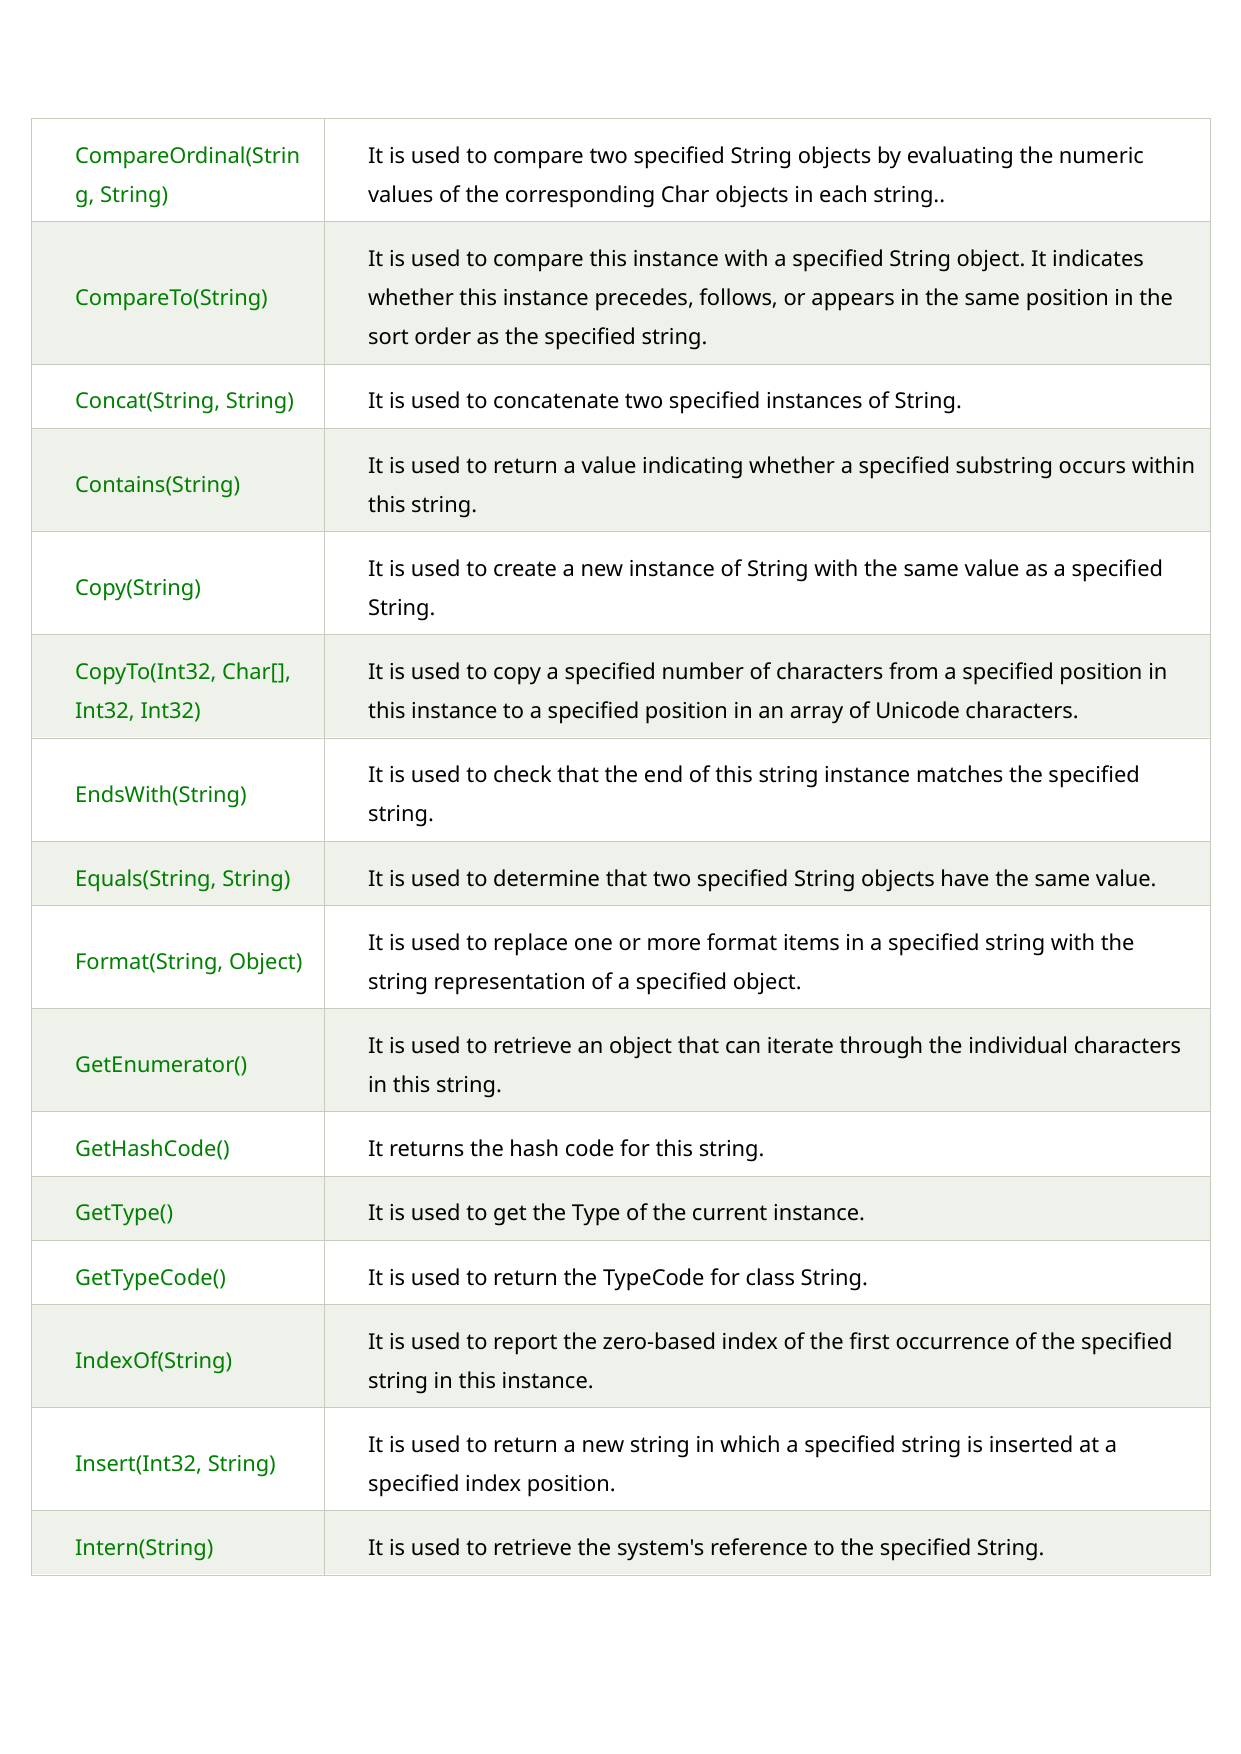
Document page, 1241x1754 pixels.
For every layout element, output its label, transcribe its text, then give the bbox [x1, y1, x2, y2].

table_cell It is used to return a new string in which a specified string is inserted at a specified index position. [325, 1408, 1210, 1510]
table_cell It is used to compare this instance with a specified String object. It indicates whether this instance precedes, follows, or appears in the same position in the sort order as the specified string. [325, 222, 1210, 364]
table_cell Copy(String) [32, 532, 324, 634]
table_cell Intern(String) [32, 1511, 324, 1574]
table_cell CompareTo(String) [32, 222, 324, 364]
table_cell Insert(Int32, String) [32, 1408, 324, 1510]
table_cell It is used to determine that two specified String objects have the same value. [325, 842, 1210, 905]
table_cell It is used to create a new instance of String with the same value as a specified String. [325, 532, 1210, 634]
table_cell It is used to retrieve the system's reference to the specified String. [325, 1511, 1210, 1574]
table_cell It is used to return the TypeCode for class String. [325, 1241, 1210, 1304]
table_cell It is used to check that the end of this string instance matches the specified string. [325, 739, 1210, 841]
table_cell GetTypeCode() [32, 1241, 324, 1304]
table_cell It is used to get the Type of the current instance. [325, 1177, 1210, 1240]
table_cell IndexOf(String) [32, 1305, 324, 1407]
table_cell GetEnumerator() [32, 1009, 324, 1111]
table_cell It is used to concatenate two specified instances of String. [325, 365, 1210, 428]
table_cell It is used to return a value indicating whether a specified substring occurs within this string. [325, 429, 1210, 531]
table_cell Contains(String) [32, 429, 324, 531]
table_cell GetType() [32, 1177, 324, 1240]
table_cell It is used to compare two specified String objects by evaluating the numeric values of the corresponding Char objects in each string.. [325, 119, 1210, 221]
table_cell It is used to report the zero-based index of the first occurrence of the specified string in this instance. [325, 1305, 1210, 1407]
table_cell It is used to copy a specified number of characters from a specified position in this instance to a specified position in an array of Unicode characters. [325, 635, 1210, 737]
table_cell CompareOrdinal(String, String) [32, 119, 324, 221]
table_cell It is used to replace one or more format items in a specified string with the string representation of a specified object. [325, 906, 1210, 1008]
table_cell CopyTo(Int32, Char[], Int32, Int32) [32, 635, 324, 737]
table_cell It is used to retrieve an object that can iterate through the individual characters in this string. [325, 1009, 1210, 1111]
table_cell EndsWith(String) [32, 739, 324, 841]
table_cell GetHashCode() [32, 1112, 324, 1176]
table_cell It returns the hash code for this string. [325, 1112, 1210, 1176]
table_cell Format(String, Object) [32, 906, 324, 1008]
table_cell Concat(String, String) [32, 365, 324, 428]
table_cell Equals(String, String) [32, 842, 324, 905]
